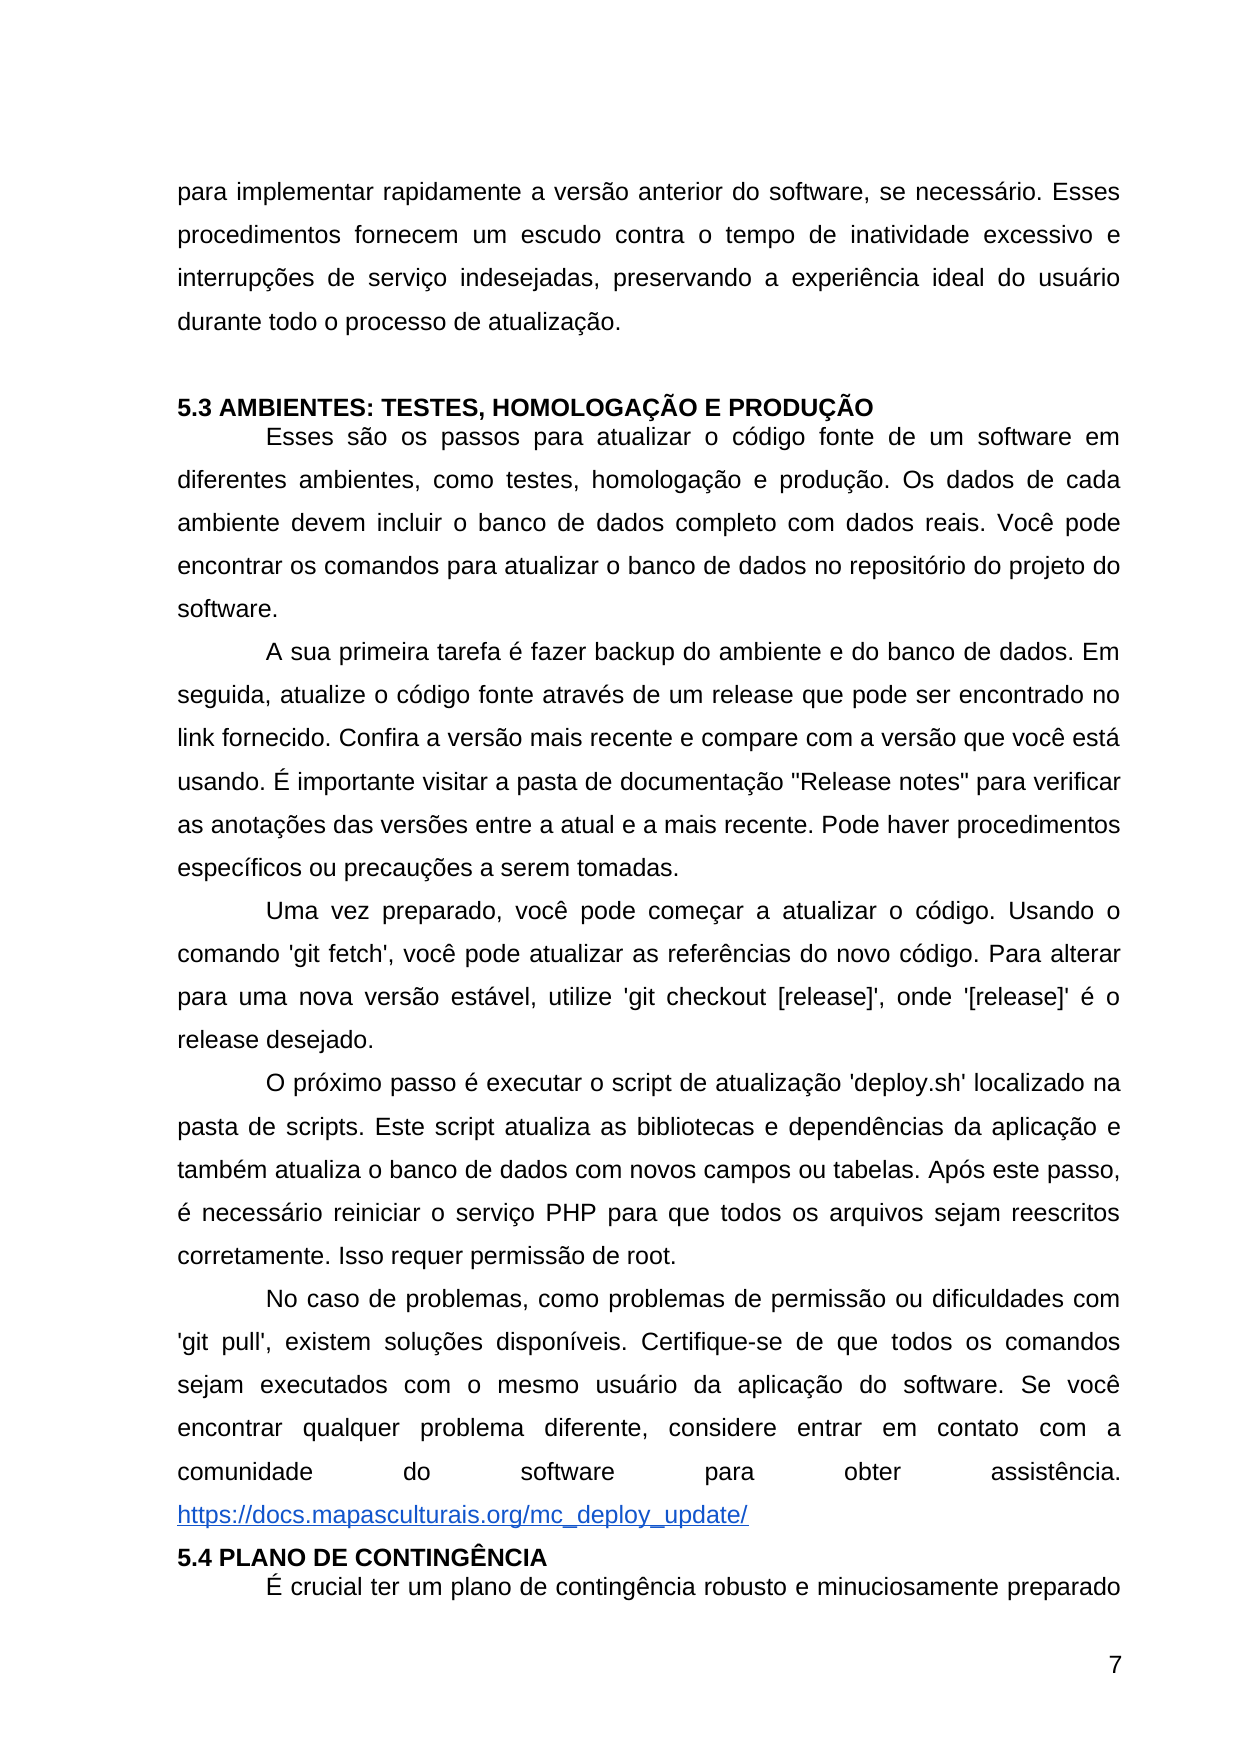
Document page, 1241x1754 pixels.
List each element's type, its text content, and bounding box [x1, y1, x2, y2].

text É crucial ter um plano de contingência robusto e minuciosamente preparado [177, 1571, 1122, 1600]
text Esses são os passos para atualizar o código fonte de um software em diferentes ambientes, como testes, homologação e produção. Os dados de cada ambiente devem incluir o banco de dados completo com dados reais. Você pode encontrar os comandos para atualizar o banco de dados no repositório do projeto do software. [177, 421, 1122, 623]
text O próximo passo é executar o script de atualização 'deploy.sh' localizado na pasta de scripts. Este script atualiza as bibliotecas e dependências da aplicação e também atualiza o banco de dados com novos campos ou tabelas. Após este passo, é necessário reiniciar o serviço PHP para que todos os arquivos sejam reescritos corretamente. Isso requer permissão de root. [177, 1068, 1122, 1269]
text Uma vez preparado, você pode começar a atualizar o código. Usando o comando 'git fetch', você pode atualizar as referências do novo código. Para alterar para uma nova versão estável, utilize 'git checkout [release]', onde '[release]' é o release desejado. [177, 896, 1122, 1054]
text No caso de problemas, como problemas de permissão ou dificuldades com 'git pull', existem soluções disponíveis. Certifique-se de que todos os comandos sejam executados com o mesmo usuário da aplicação do software. Se você encontrar qualquer problema diferente, considere entrar em contato com a comunidade do software para obter assistência. https://docs.mapasculturais.org/mc_deploy_update/ [177, 1284, 1122, 1528]
text para implementar rapidamente a versão anterior do software, se necessário. Esses procedimentos fornecem um escudo contra o tempo de inatividade excessivo e interrupções de serviço indesejadas, preservando a experiência ideal do usuário durante todo o processo de atualização. [177, 177, 1122, 335]
subtitle 5.4 PLANO DE CONTINGÊNCIA [177, 1543, 1122, 1571]
subtitle 5.3 AMBIENTES: TESTES, HOMOLOGAÇÃO E PRODUÇÃO [177, 393, 1122, 421]
text A sua primeira tarefa é fazer backup do ambiente e do banco de dados. Em seguida, atualize o código fonte através de um release que pode ser encontrado no link fornecido. Confira a versão mais recente e compare com a versão que você está usando. É importante visitar a pasta de documentação "Release notes" para verificar as anotações das versões entre a atual e a mais recente. Pode haver procedimentos específicos ou precauções a serem tomadas. [177, 637, 1122, 881]
